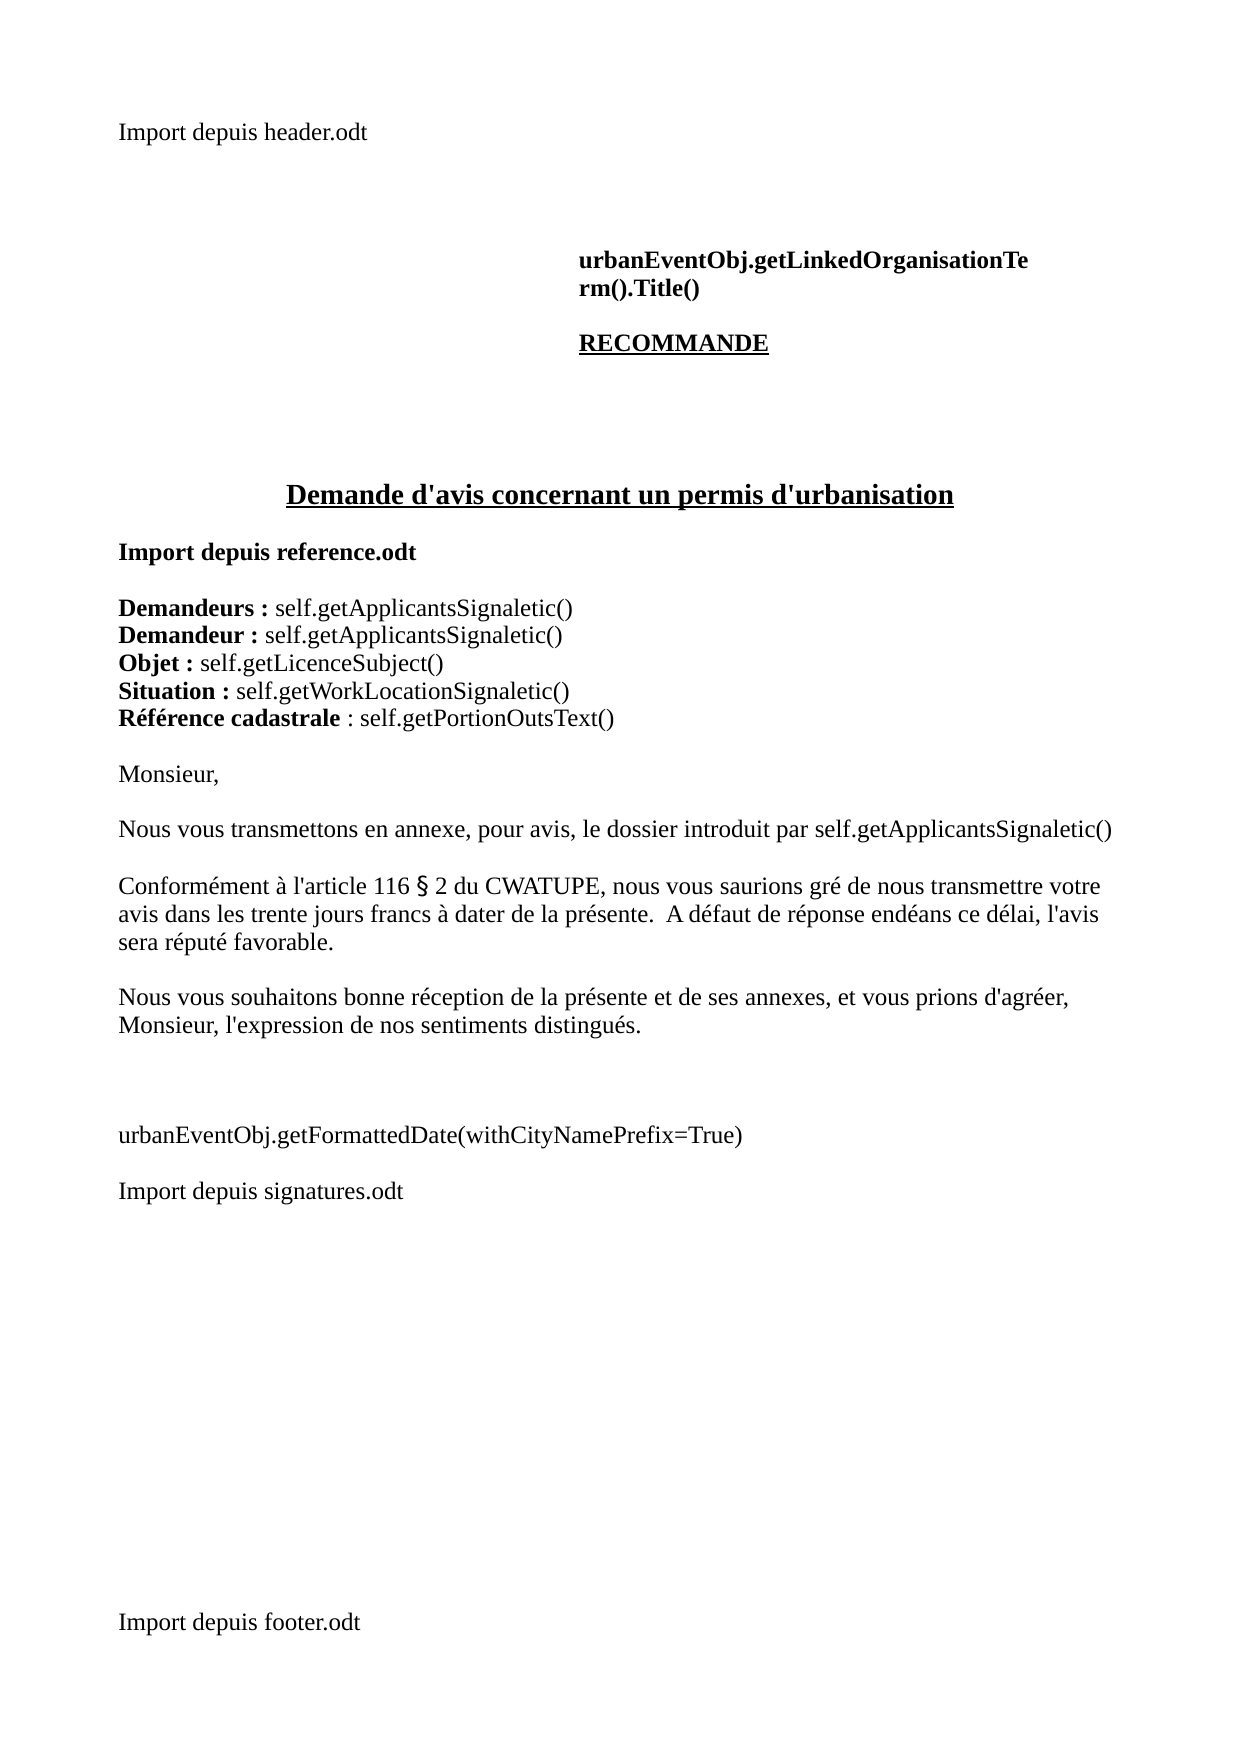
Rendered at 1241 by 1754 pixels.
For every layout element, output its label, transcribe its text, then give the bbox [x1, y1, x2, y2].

text Import depuis reference.odt [118, 538, 1122, 566]
text Import depuis signatures.odt [118, 1177, 1122, 1205]
text Demandeur : self.getApplicantsSignaletic() [118, 621, 1122, 649]
text Nous vous souhaitons bonne réception de la présente et de ses annexes, et vous prions d'agréer, Monsieur, l'expression de nos sentiments distingués. [118, 983, 1122, 1038]
text Nous vous transmettons en annexe, pour avis, le dossier introduit par self.getApplicantsSignaletic() [118, 815, 1122, 843]
text urbanEventObj.getLinkedOrganisationTerm().Title() [579, 246, 1029, 302]
text Demandeurs : self.getApplicantsSignaletic() [118, 594, 1122, 621]
text Objet : self.getLicenceSubject() [118, 649, 1122, 677]
text RECOMMANDE [579, 329, 1029, 357]
text Import depuis header.odt [118, 118, 539, 146]
text Référence cadastrale : self.getPortionOutsText() [118, 704, 1122, 732]
title Demande d'avis concernant un permis d'urbanisation [118, 478, 1122, 511]
text urbanEventObj.getFormattedDate(withCityNamePrefix=True) [118, 1122, 1122, 1149]
text Monsieur, [118, 760, 1122, 788]
text Conformément à l'article 116 § 2 du CWATUPE, nous vous saurions gré de nous transmettre votre avis dans les trente jours francs à dater de la présente. A défaut de réponse endéans ce délai, l'avis sera réputé favorable. [118, 871, 1122, 955]
text Situation : self.getWorkLocationSignaletic() [118, 677, 1122, 704]
